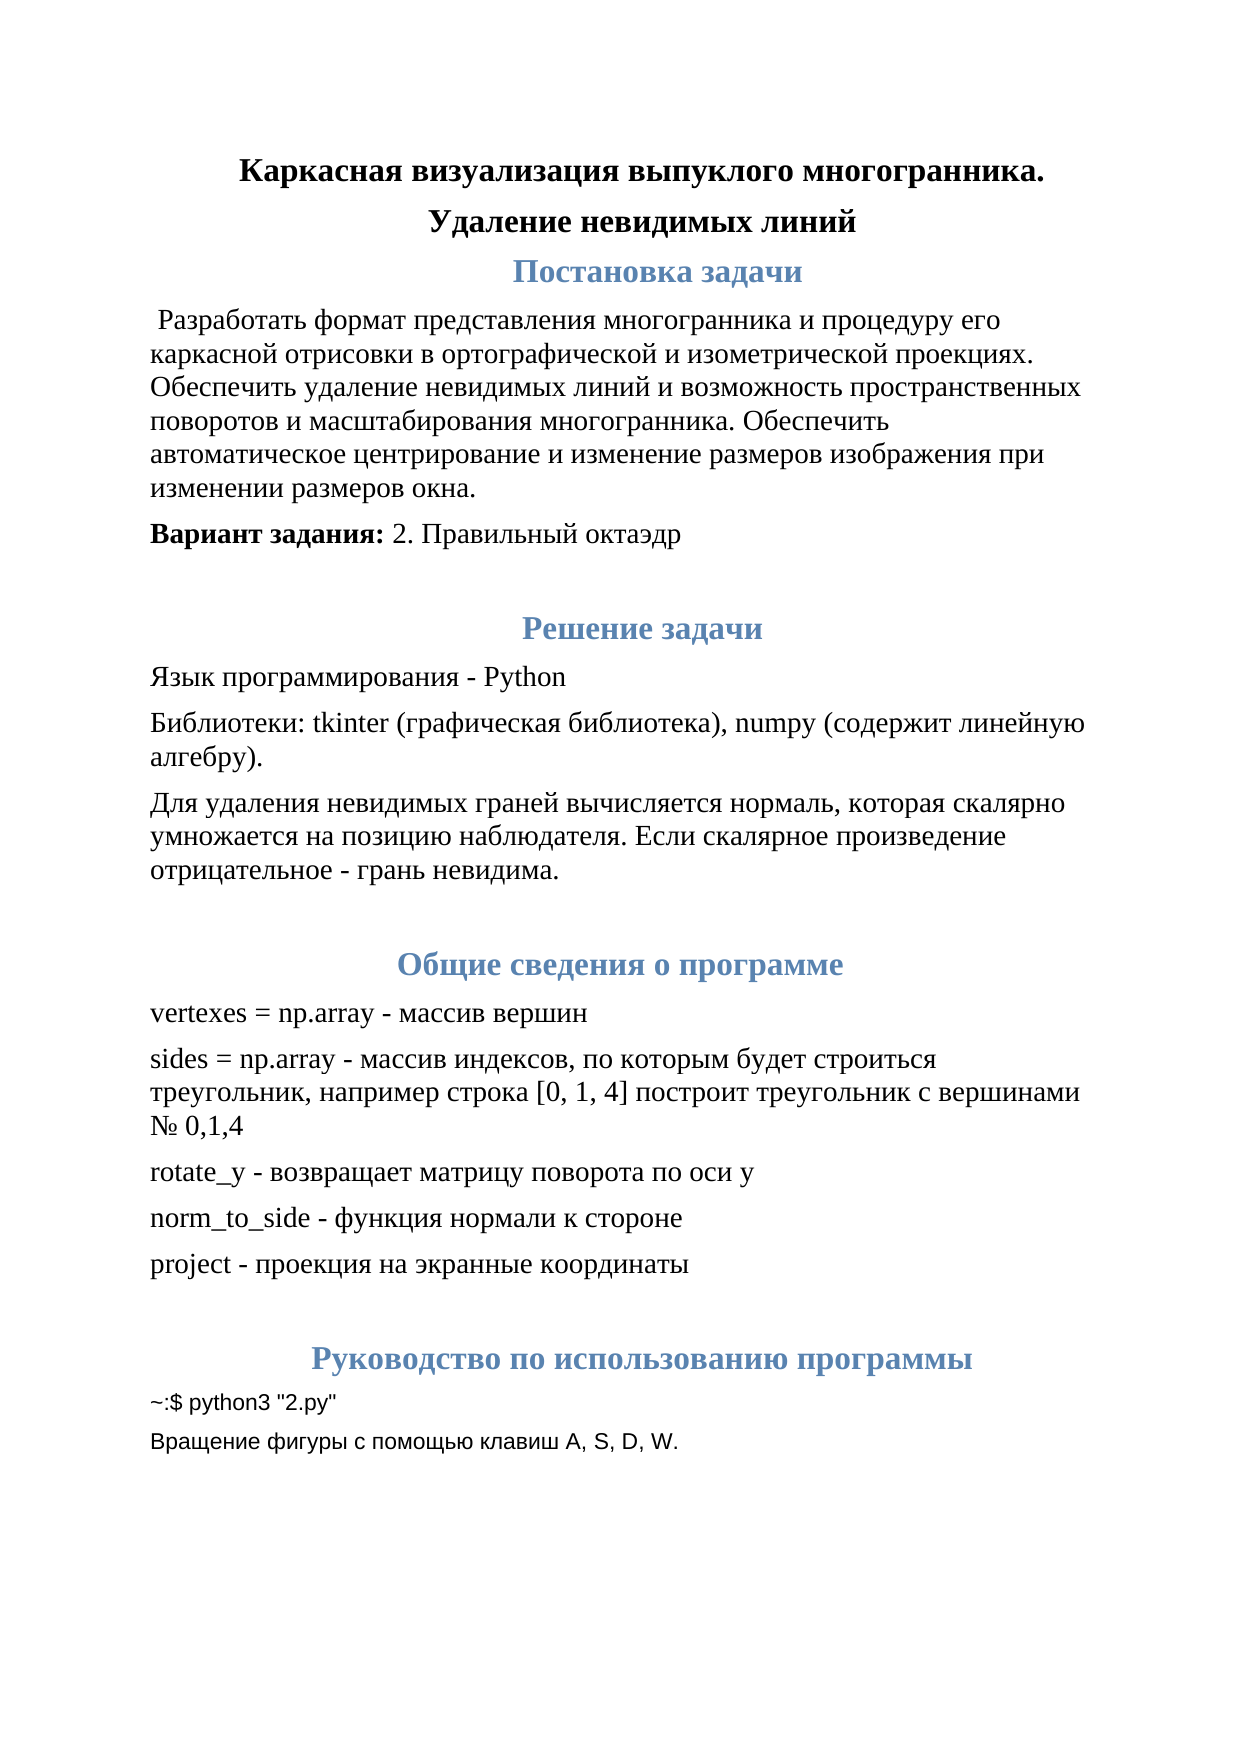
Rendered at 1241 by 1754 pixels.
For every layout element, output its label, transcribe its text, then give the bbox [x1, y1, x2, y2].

text Вариант задания: 2. Правильный октаэдр [150, 516, 1090, 550]
text Разработать формат представления многогранника и процедуру его каркасной отрисовки в ортографической и изометрической проекциях. Обеспечить удаление невидимых линий и возможность пространственных поворотов и масштабирования многогранника. Обеспечить автоматическое центрирование и изменение размеров изображения при изменении размеров окна. [150, 302, 1090, 504]
text Вращение фигуры с помощью клавиш A, S, D, W. [150, 1428, 1090, 1454]
text Удаление невидимых линий [150, 201, 1090, 239]
text Общие сведения о программе [150, 944, 1090, 982]
list Постановка задачи [187, 252, 1090, 290]
text Каркасная визуализация выпуклого многогранника. [150, 150, 1090, 188]
text vertexes = np.array - массив вершин [150, 995, 1090, 1028]
text project - проекция на экранные координаты [150, 1246, 1090, 1279]
text Язык программирования - Python [150, 659, 1090, 693]
text ~:$ python3 "2.py" [150, 1389, 1090, 1415]
text norm_to_side - функция нормали к стороне [150, 1200, 1090, 1233]
text Решение задачи [150, 608, 1090, 647]
text Библиотеки: tkinter (графическая библиотека), numpy (содержит линейную алгебру). [150, 705, 1090, 772]
text rotate_y - возвращает матрицу поворота по оси y [150, 1154, 1090, 1187]
text Руководство по использованию программы [150, 1338, 1090, 1376]
text sides = np.array - массив индексов, по которым будет строиться треугольник, например строка [0, 1, 4] построит треугольник с вершинами № 0,1,4 [150, 1041, 1090, 1141]
text Для удаления невидимых граней вычисляется нормаль, которая скалярно умножается на позицию наблюдателя. Если скалярное произведение отрицательное - грань невидима. [150, 785, 1090, 885]
